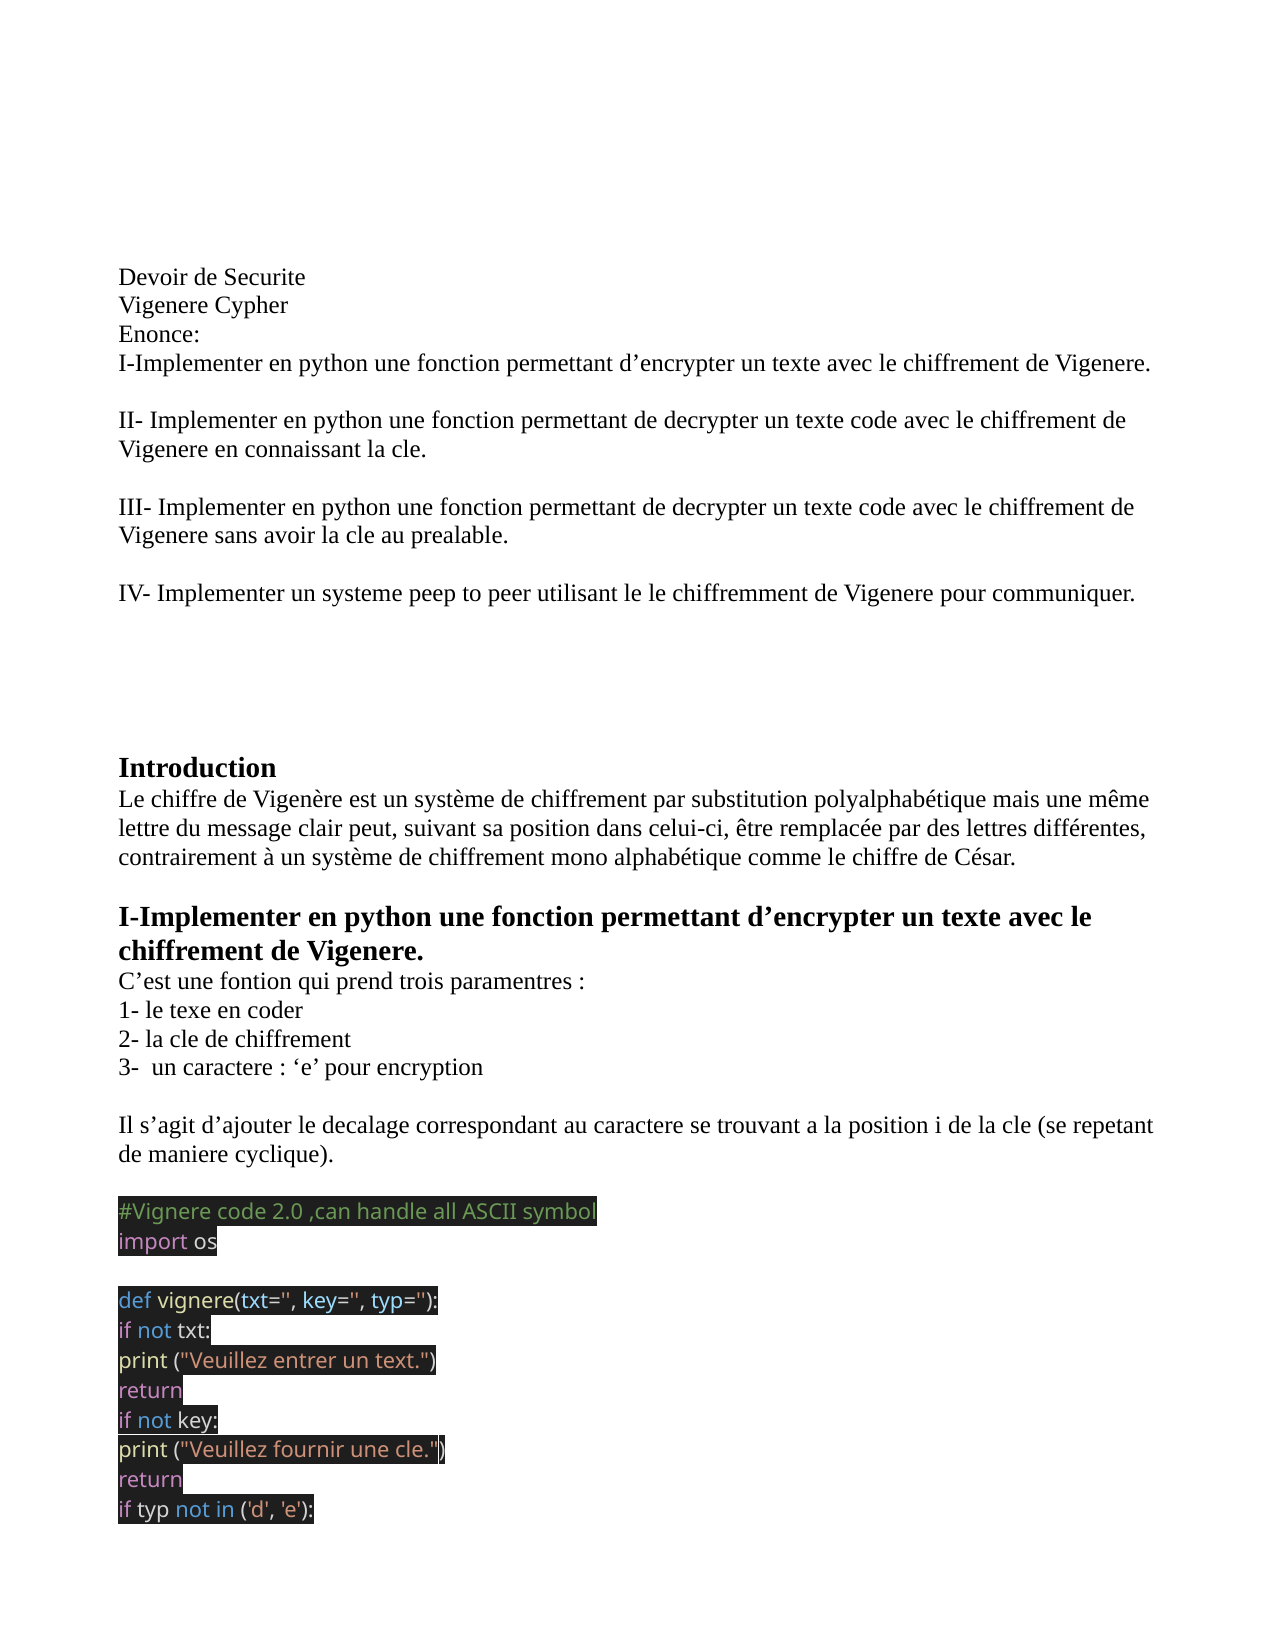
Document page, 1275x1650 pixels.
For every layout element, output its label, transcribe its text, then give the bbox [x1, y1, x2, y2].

text import os [118, 1226, 1157, 1256]
text Introduction [118, 751, 1157, 784]
text if typ not in ('d', 'e'): [118, 1494, 1157, 1524]
text #Vignere code 2.0 ,can handle all ASCII symbol [118, 1196, 1157, 1226]
text IV- Implementer un systeme peep to peer utilisant le le chiffremment de Vigenere pour communiquer. [118, 578, 1157, 607]
text Le chiffre de Vigenère est un système de chiffrement par substitution polyalphabétique mais une même lettre du message clair peut, suivant sa position dans celui-ci, être remplacée par des lettres différentes, contrairement à un système de chiffrement mono alphabétique comme le chiffre de César. [118, 784, 1157, 870]
text Enonce: [118, 319, 1157, 348]
text II- Implementer en python une fonction permettant de decrypter un texte code avec le chiffrement de Vigenere en connaissant la cle. [118, 406, 1157, 463]
text Il s’agit d’ajouter le decalage correspondant au caractere se trouvant a la position i de la cle (se repetant de maniere cyclique). [118, 1110, 1157, 1167]
text print ("Veuillez entrer un text.") [118, 1345, 1157, 1375]
text return [118, 1464, 1157, 1494]
text 2- la cle de chiffrement [118, 1024, 1157, 1052]
text I-Implementer en python une fonction permettant d’encrypter un texte avec le chiffrement de Vigenere. [118, 899, 1157, 966]
text def vignere(txt='', key='', typ=''): [118, 1286, 1157, 1315]
text Devoir de Securite [118, 262, 1157, 291]
text return [118, 1375, 1157, 1405]
text III- Implementer en python une fonction permettant de decrypter un texte code avec le chiffrement de Vigenere sans avoir la cle au prealable. [118, 492, 1157, 549]
text 1- le texe en coder [118, 995, 1157, 1024]
text C’est une fontion qui prend trois paramentres : [118, 966, 1157, 995]
text print ("Veuillez fournir une cle.") [118, 1434, 1157, 1464]
text I-Implementer en python une fonction permettant d’encrypter un texte avec le chiffrement de Vigenere. [118, 348, 1157, 377]
text if not key: [118, 1405, 1157, 1434]
text Vigenere Cypher [118, 291, 1157, 319]
text if not txt: [118, 1315, 1157, 1345]
text 3- un caractere : ‘e’ pour encryption [118, 1052, 1157, 1081]
